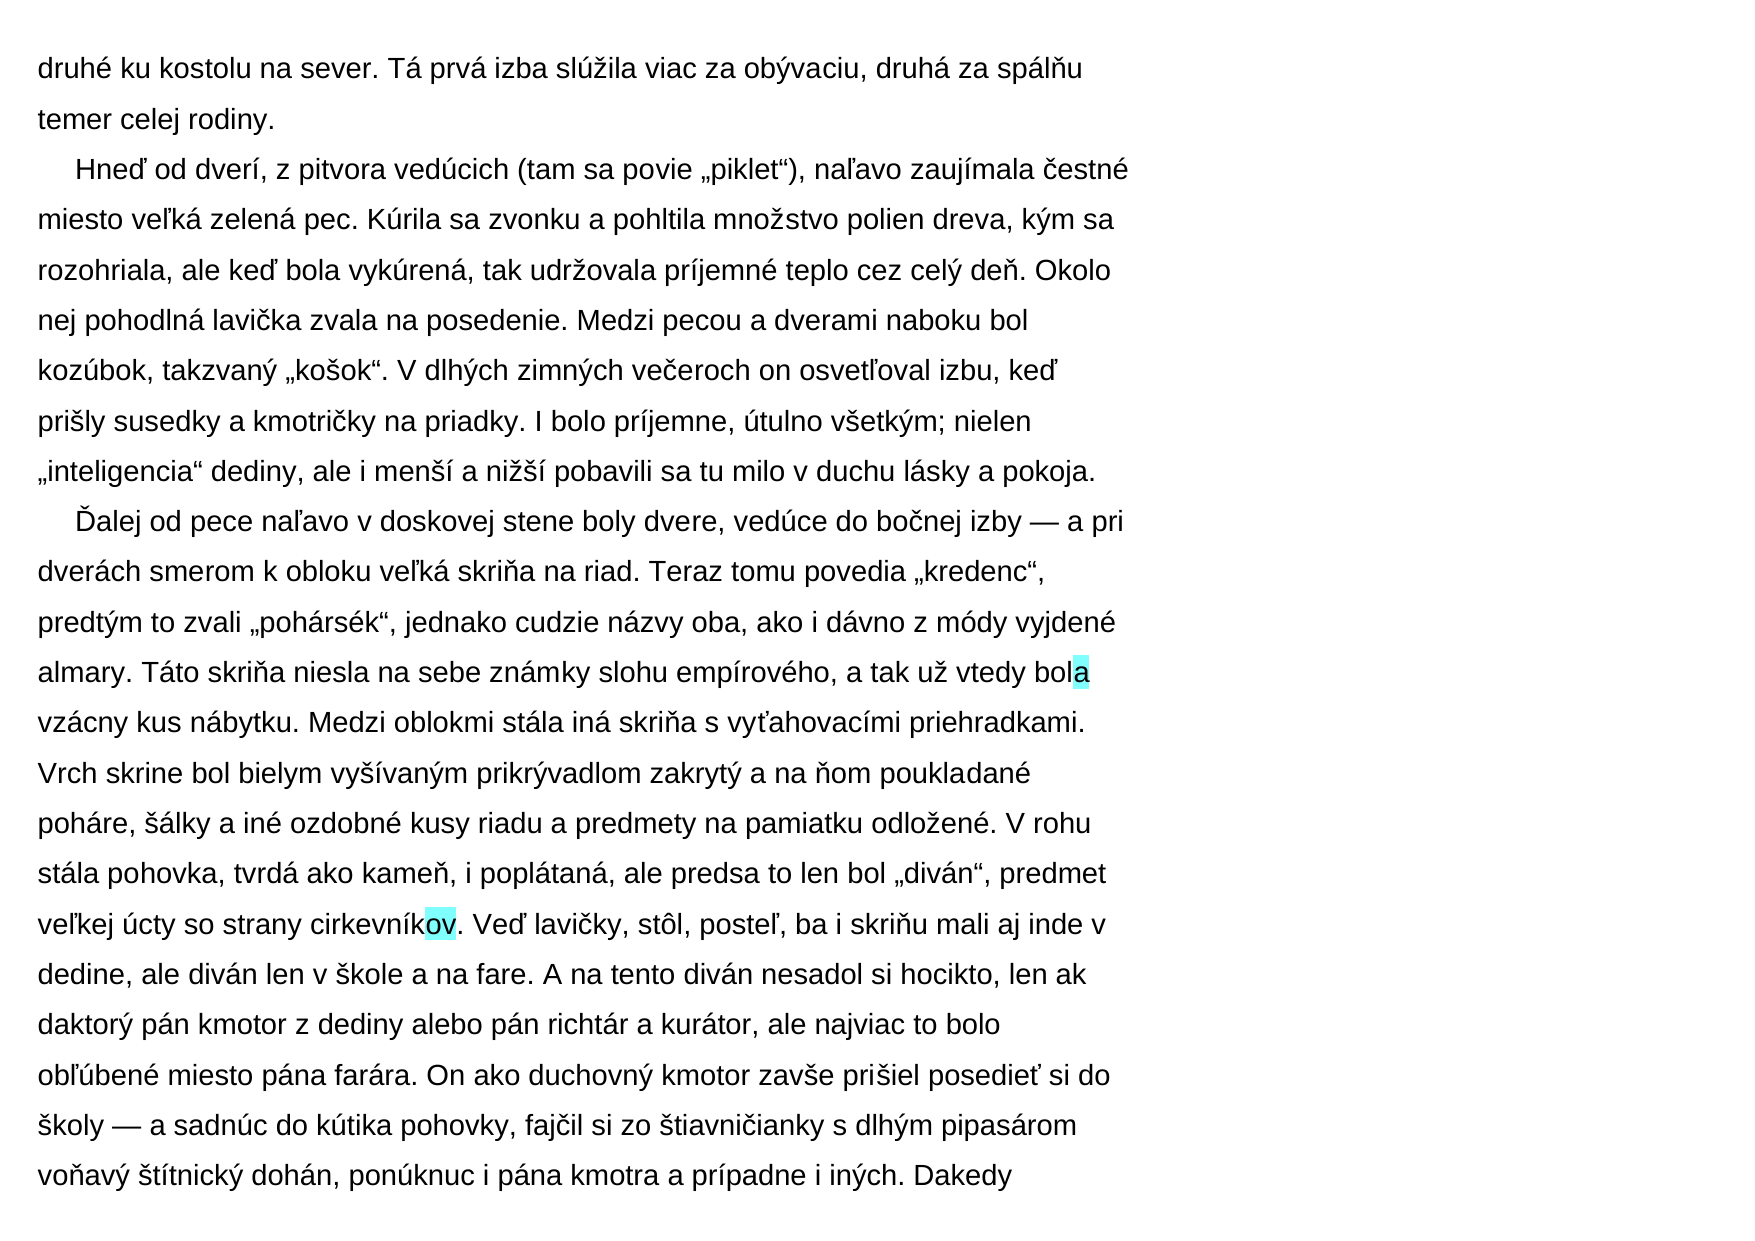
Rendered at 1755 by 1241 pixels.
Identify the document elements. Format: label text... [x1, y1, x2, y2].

text Ďalej od pece naľavo v doskovej stene boly dve­re, vedúce do bočnej izby — a pri dverách sme­rom k obloku veľká skriňa na riad. Teraz tomu povedia „kredenc“, predtým to zvali „pohársék“, jednako cudzie názvy oba, ako i dávno z módy vyjdené almary. Táto skriňa niesla na sebe znám­ky slohu empírového, a tak už vtedy bola vzácny kus nábytku. Medzi oblokmi stála iná skriňa s vy­ťahovacími priehradkami. Vrch skrine bol bielym vyšívaným prikrývadlom zakrytý a na ňom poukla­dané poháre, šálky a iné ozdobné kusy riadu a predmety na pamiatku odložené. V rohu stála po­hovka, tvrdá ako kameň, i poplátaná, ale predsa to len bol „diván“, predmet veľkej úcty so strany cirkevníkov. Veď lavičky, stôl, posteľ, ba i skriňu mali aj inde v dedine, ale diván len v škole a na fare. A na tento diván nesadol si hocikto, len ak daktorý pán kmotor z dediny alebo pán richtár a kurátor, ale najviac to bolo obľúbené miesto pána farára. On ako duchovný kmotor zavše pri­šiel posedieť si do školy — a sadnúc do kútika pohovky, fajčil si zo štiavničianky s dlhým pipasárom voňavý štítnický dohán, ponúknuc i pána kmotra a prípadne i iných. Dakedy [37, 504, 1130, 1192]
text Hneď od dverí, z pitvora vedúcich (tam sa po­vie „piklet“), naľavo zaujímala čestné miesto veľ­ká zelená pec. Kúrila sa zvonku a pohltila množ­stvo polien dreva, kým sa rozohriala, ale keď bola vykúrená, tak udržovala príjemné teplo cez celý deň. Okolo nej pohodlná lavička zvala na posedenie. Medzi pecou a dverami naboku bol kozúbok, takzvaný „košok“. V dlhých zimných veče­roch on osvetľoval izbu, keď prišly susedky a kmotričky na priadky. I bolo príjemne, útulno všetkým; nielen „inteligencia“ dediny, ale i menší a nižší pobavili sa tu milo v duchu lásky a pokoja. [37, 152, 1130, 487]
text druhé ku kos­tolu na sever. Tá prvá izba slúžila viac za obýva­ciu, druhá za spálňu temer celej rodiny. [37, 51, 1130, 135]
